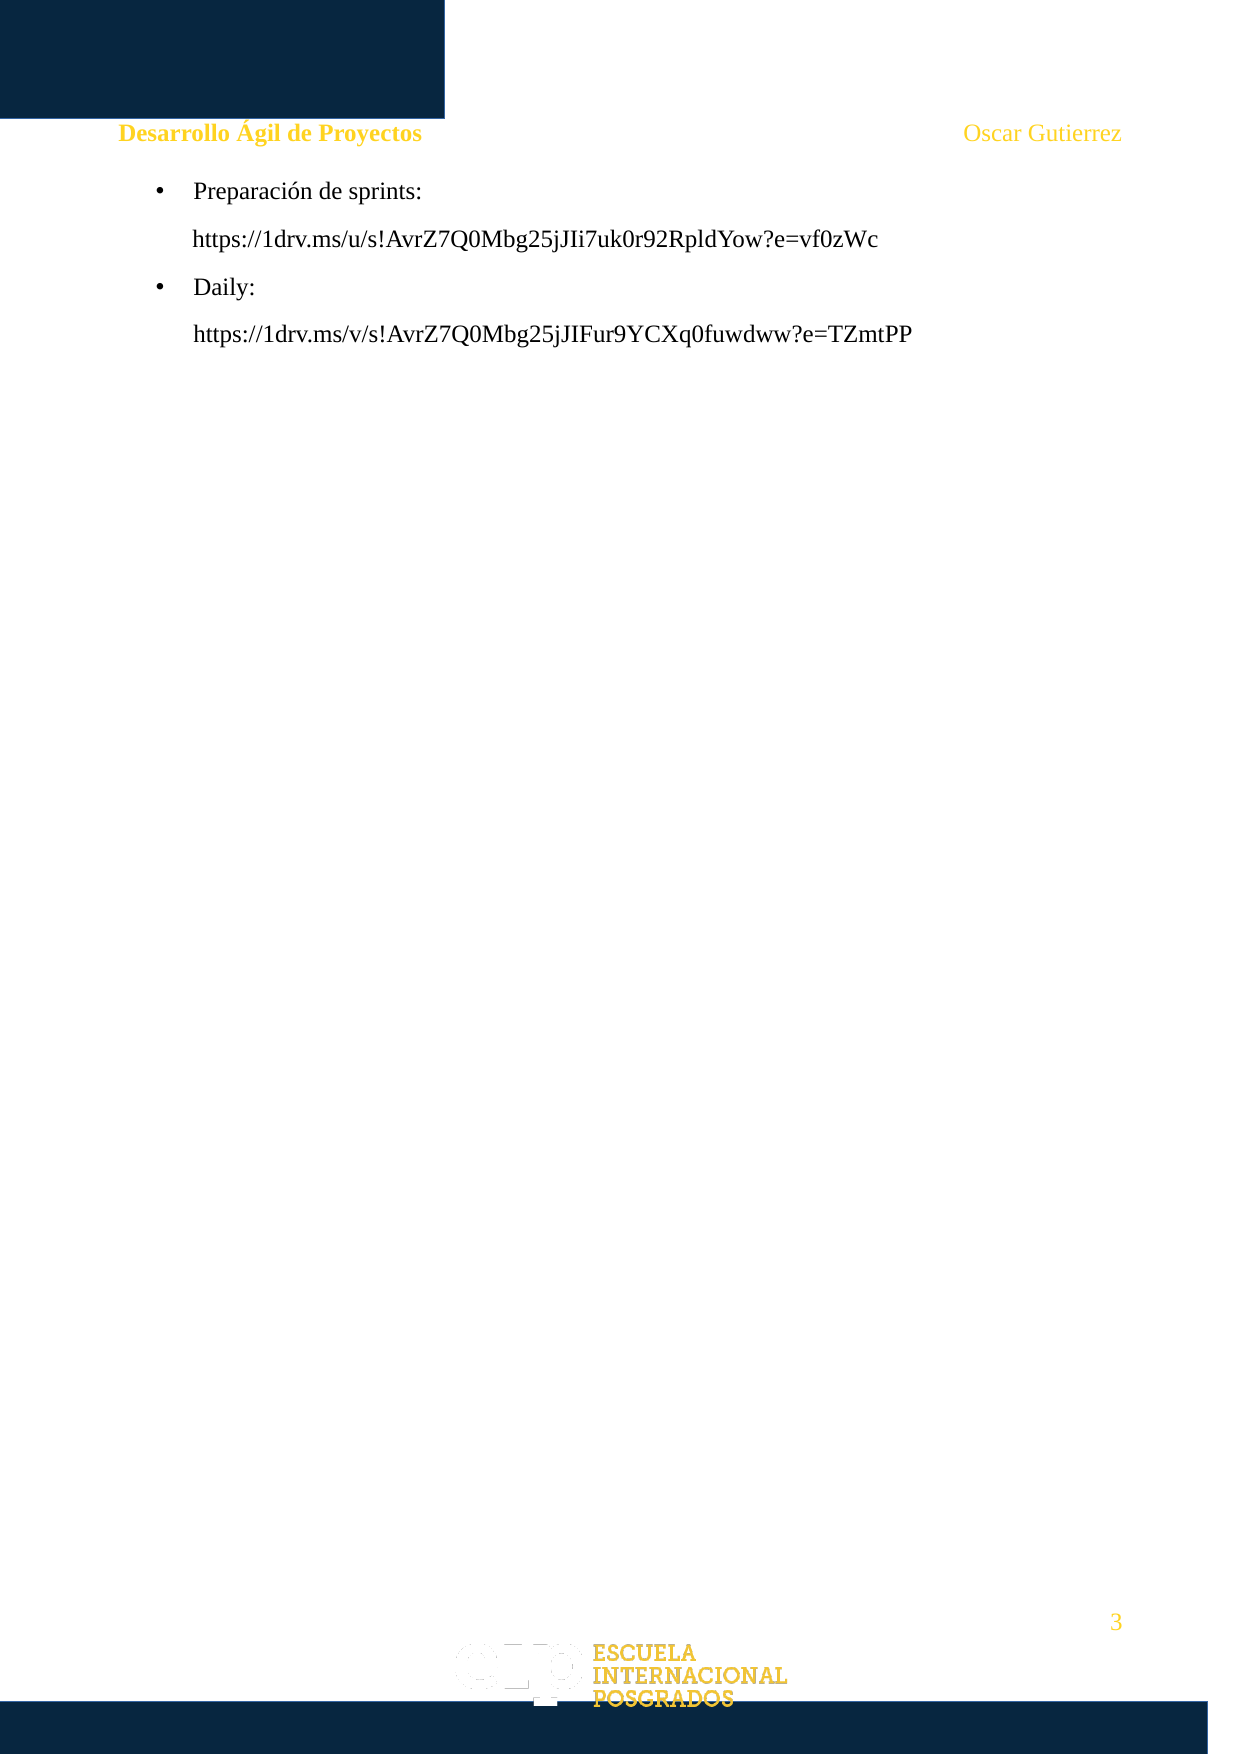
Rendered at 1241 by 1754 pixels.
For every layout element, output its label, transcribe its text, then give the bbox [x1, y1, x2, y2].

picture [452, 1614, 788, 1712]
list Daily: [156, 272, 1122, 300]
list Preparación de sprints: [156, 176, 1122, 205]
text https://1drv.ms/u/s!AvrZ7Q0Mbg25jJIi7uk0r92RpldYow?e=vf0zWc [118, 224, 1122, 253]
list https://1drv.ms/v/s!AvrZ7Q0Mbg25jJIFur9YCXq0fuwdww?e=TZmtPP [156, 319, 1122, 348]
